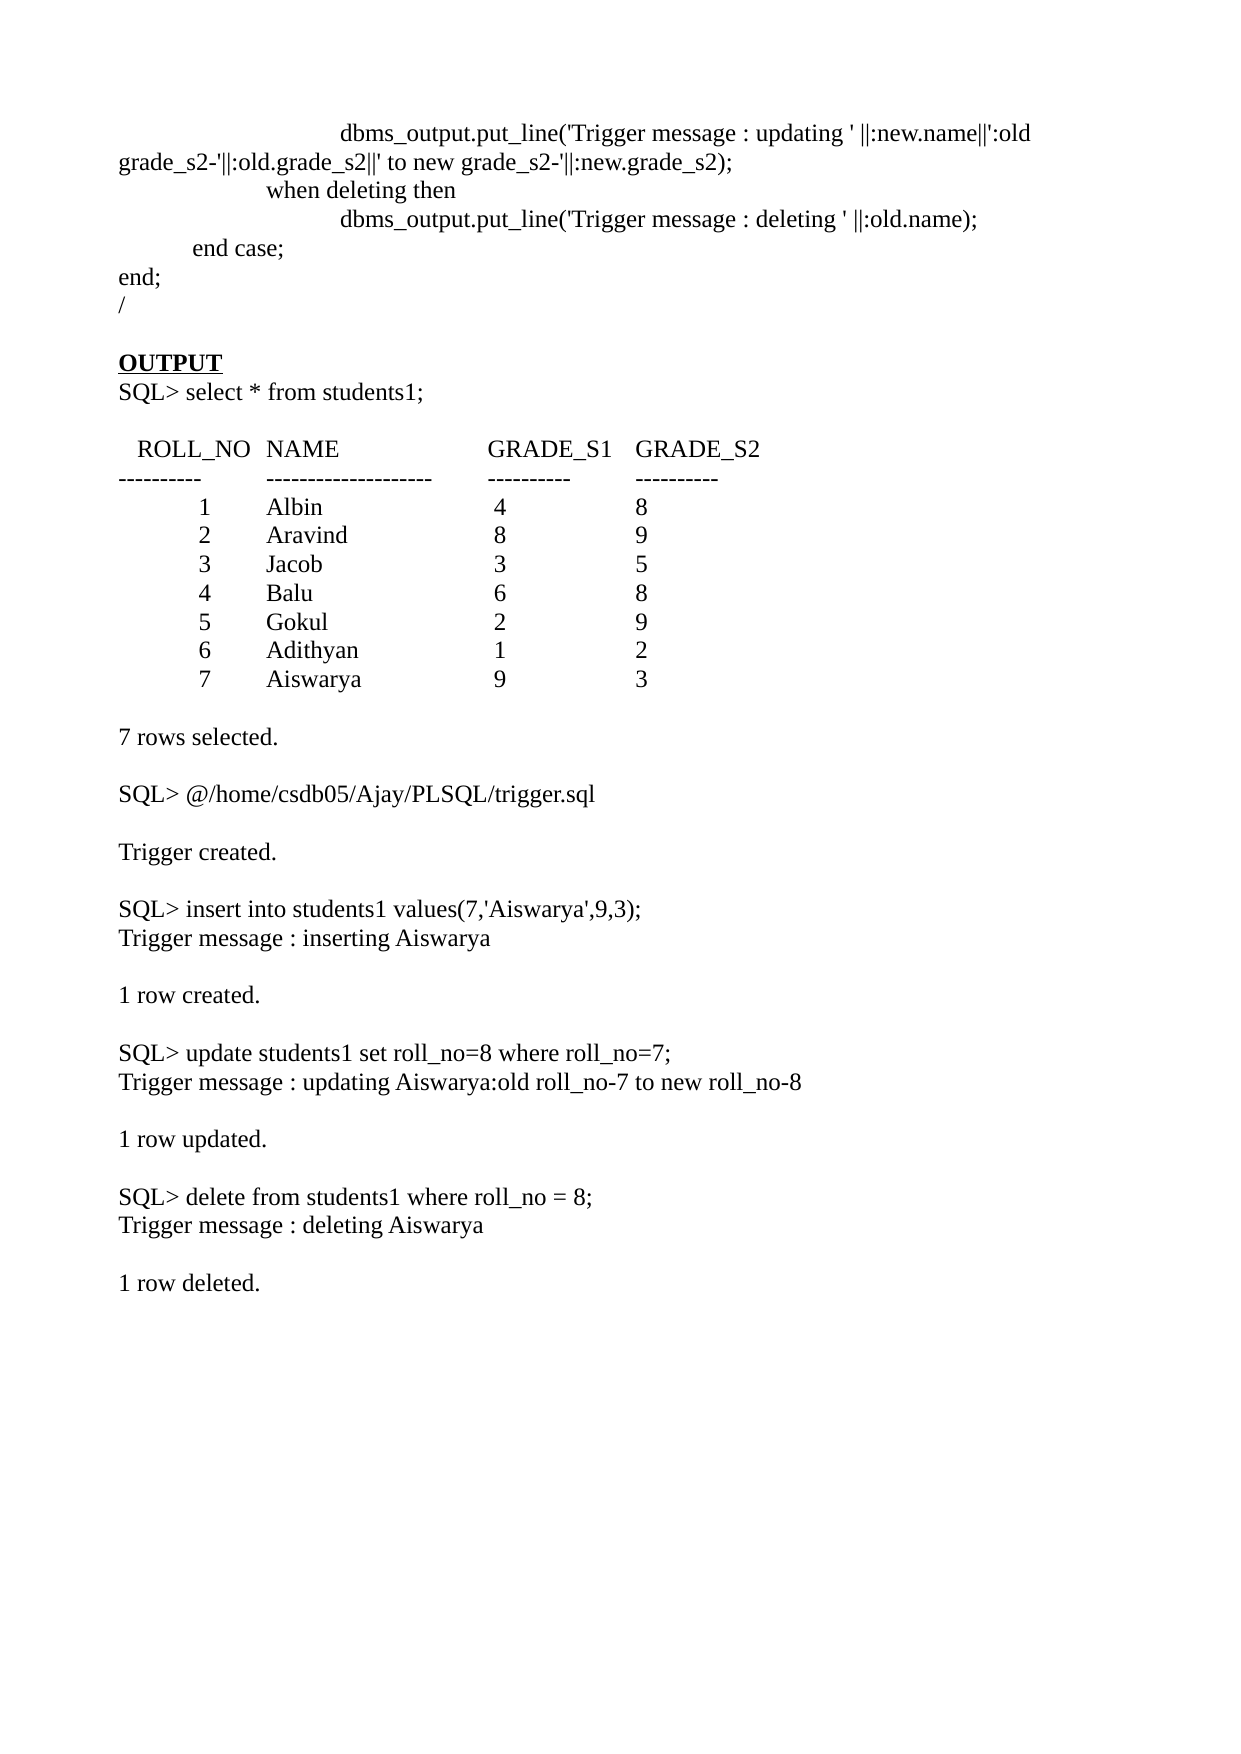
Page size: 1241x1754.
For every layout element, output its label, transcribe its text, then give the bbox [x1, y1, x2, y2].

text 7 Aiswarya 9 3 [118, 664, 1122, 693]
text 3 Jacob 3 5 [118, 549, 1122, 578]
text Trigger message : deleting Aiswarya [118, 1211, 1122, 1239]
text Trigger message : updating Aiswarya:old roll_no-7 to new roll_no-8 [118, 1067, 1122, 1096]
text 5 Gokul 2 9 [118, 607, 1122, 636]
text SQL> insert into students1 values(7,'Aiswarya',9,3); [118, 894, 1122, 923]
text end; [118, 262, 1122, 291]
text OUTPUT [118, 348, 1122, 377]
text dbms_output.put_line('Trigger message : deleting ' ||:old.name); [118, 204, 1122, 233]
text when deleting then [118, 176, 1122, 204]
text SQL> select * from students1; [118, 377, 1122, 406]
text ---------- -------------------- ---------- ---------- [118, 463, 1122, 492]
text 1 row updated. [118, 1124, 1122, 1153]
text 4 Balu 6 8 [118, 578, 1122, 607]
text 1 row deleted. [118, 1268, 1122, 1297]
text SQL> delete from students1 where roll_no = 8; [118, 1182, 1122, 1211]
text Trigger message : inserting Aiswarya [118, 923, 1122, 952]
text 1 row created. [118, 981, 1122, 1009]
text dbms_output.put_line('Trigger message : updating ' ||:new.name||':old grade_s2-'||:old.grade_s2||' to new grade_s2-'||:new.grade_s2); [118, 118, 1122, 176]
text 2 Aravind 8 9 [118, 521, 1122, 549]
text 7 rows selected. [118, 722, 1122, 751]
text 1 Albin 4 8 [118, 492, 1122, 521]
text SQL> @/home/csdb05/Ajay/PLSQL/trigger.sql [118, 779, 1122, 808]
text Trigger created. [118, 837, 1122, 866]
text / [118, 291, 1122, 319]
text 6 Adithyan 1 2 [118, 636, 1122, 664]
text ROLL_NO NAME GRADE_S1 GRADE_S2 [118, 434, 1122, 463]
text end case; [118, 233, 1122, 262]
text SQL> update students1 set roll_no=8 where roll_no=7; [118, 1038, 1122, 1067]
